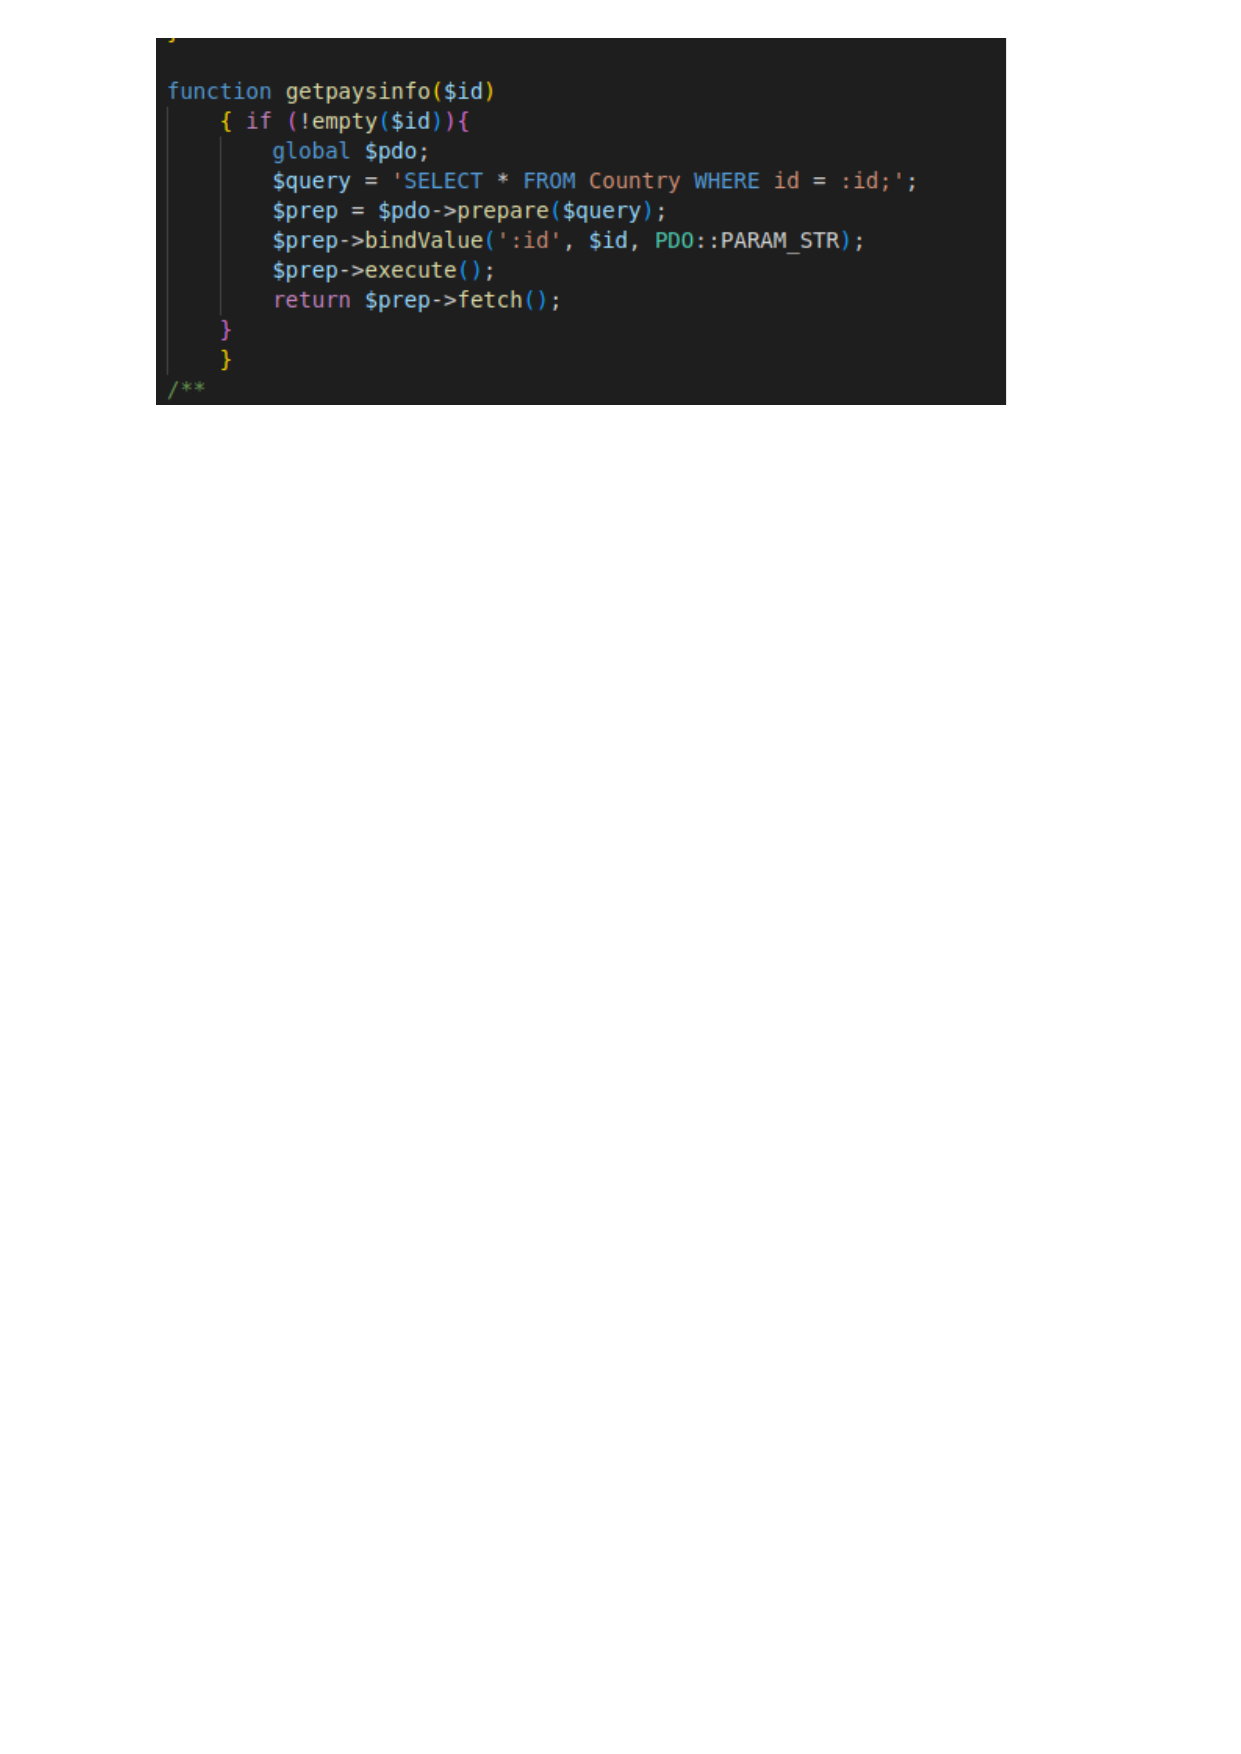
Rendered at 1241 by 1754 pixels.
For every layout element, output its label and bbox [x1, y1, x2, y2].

picture [156, 38, 1007, 405]
